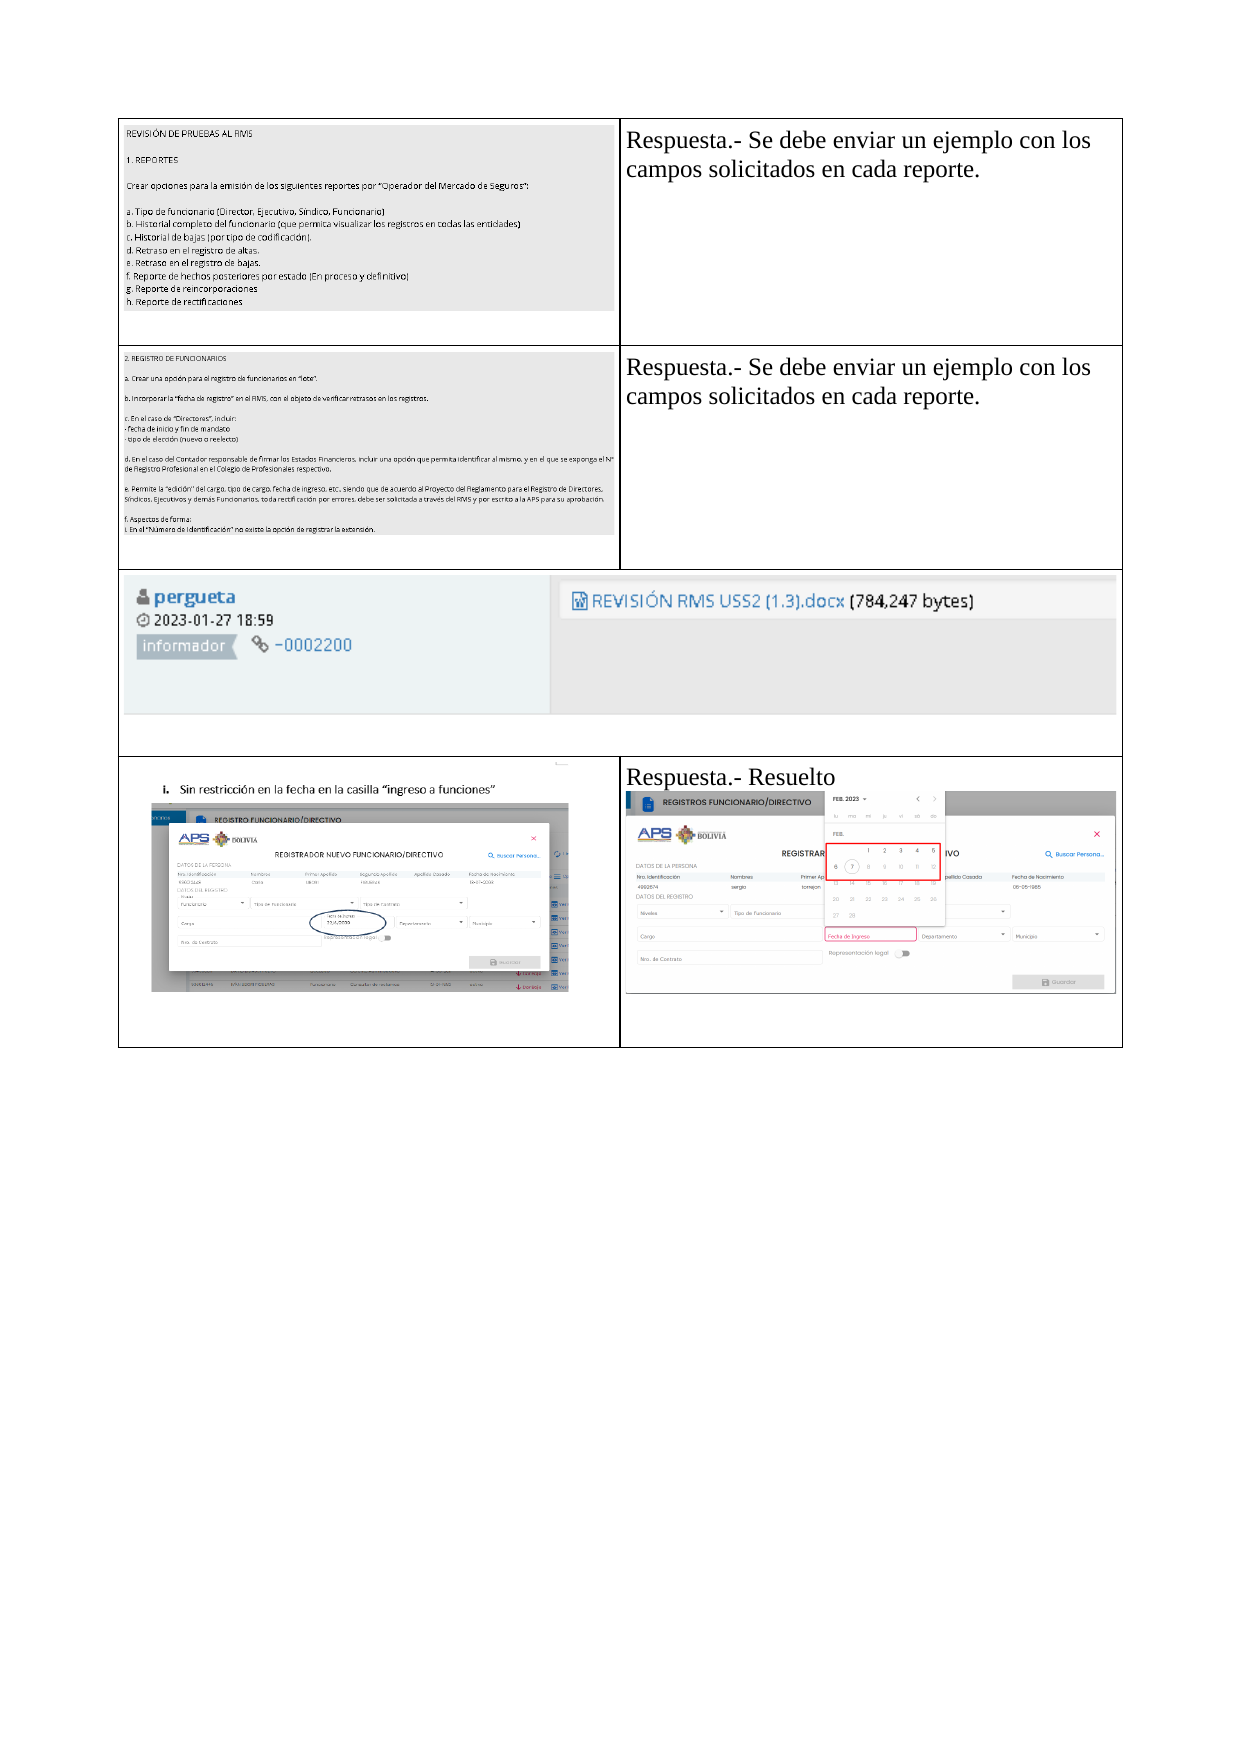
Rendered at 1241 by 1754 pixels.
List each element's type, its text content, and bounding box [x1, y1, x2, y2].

picture [123, 125, 615, 311]
table_cell [119, 346, 619, 569]
picture [123, 352, 615, 535]
picture [625, 791, 1117, 994]
table_cell Respuesta.- Se debe enviar un ejemplo con los campos solicitados en cada reporte. [621, 119, 1122, 345]
table_cell [119, 570, 1122, 756]
table_cell [119, 757, 619, 1047]
picture [123, 762, 615, 1013]
table_cell Respuesta.- Se debe enviar un ejemplo con los campos solicitados en cada reporte. [621, 346, 1122, 569]
table_cell [119, 119, 619, 345]
table_cell Respuesta.- Resuelto [621, 757, 1122, 1047]
picture [123, 575, 1117, 722]
